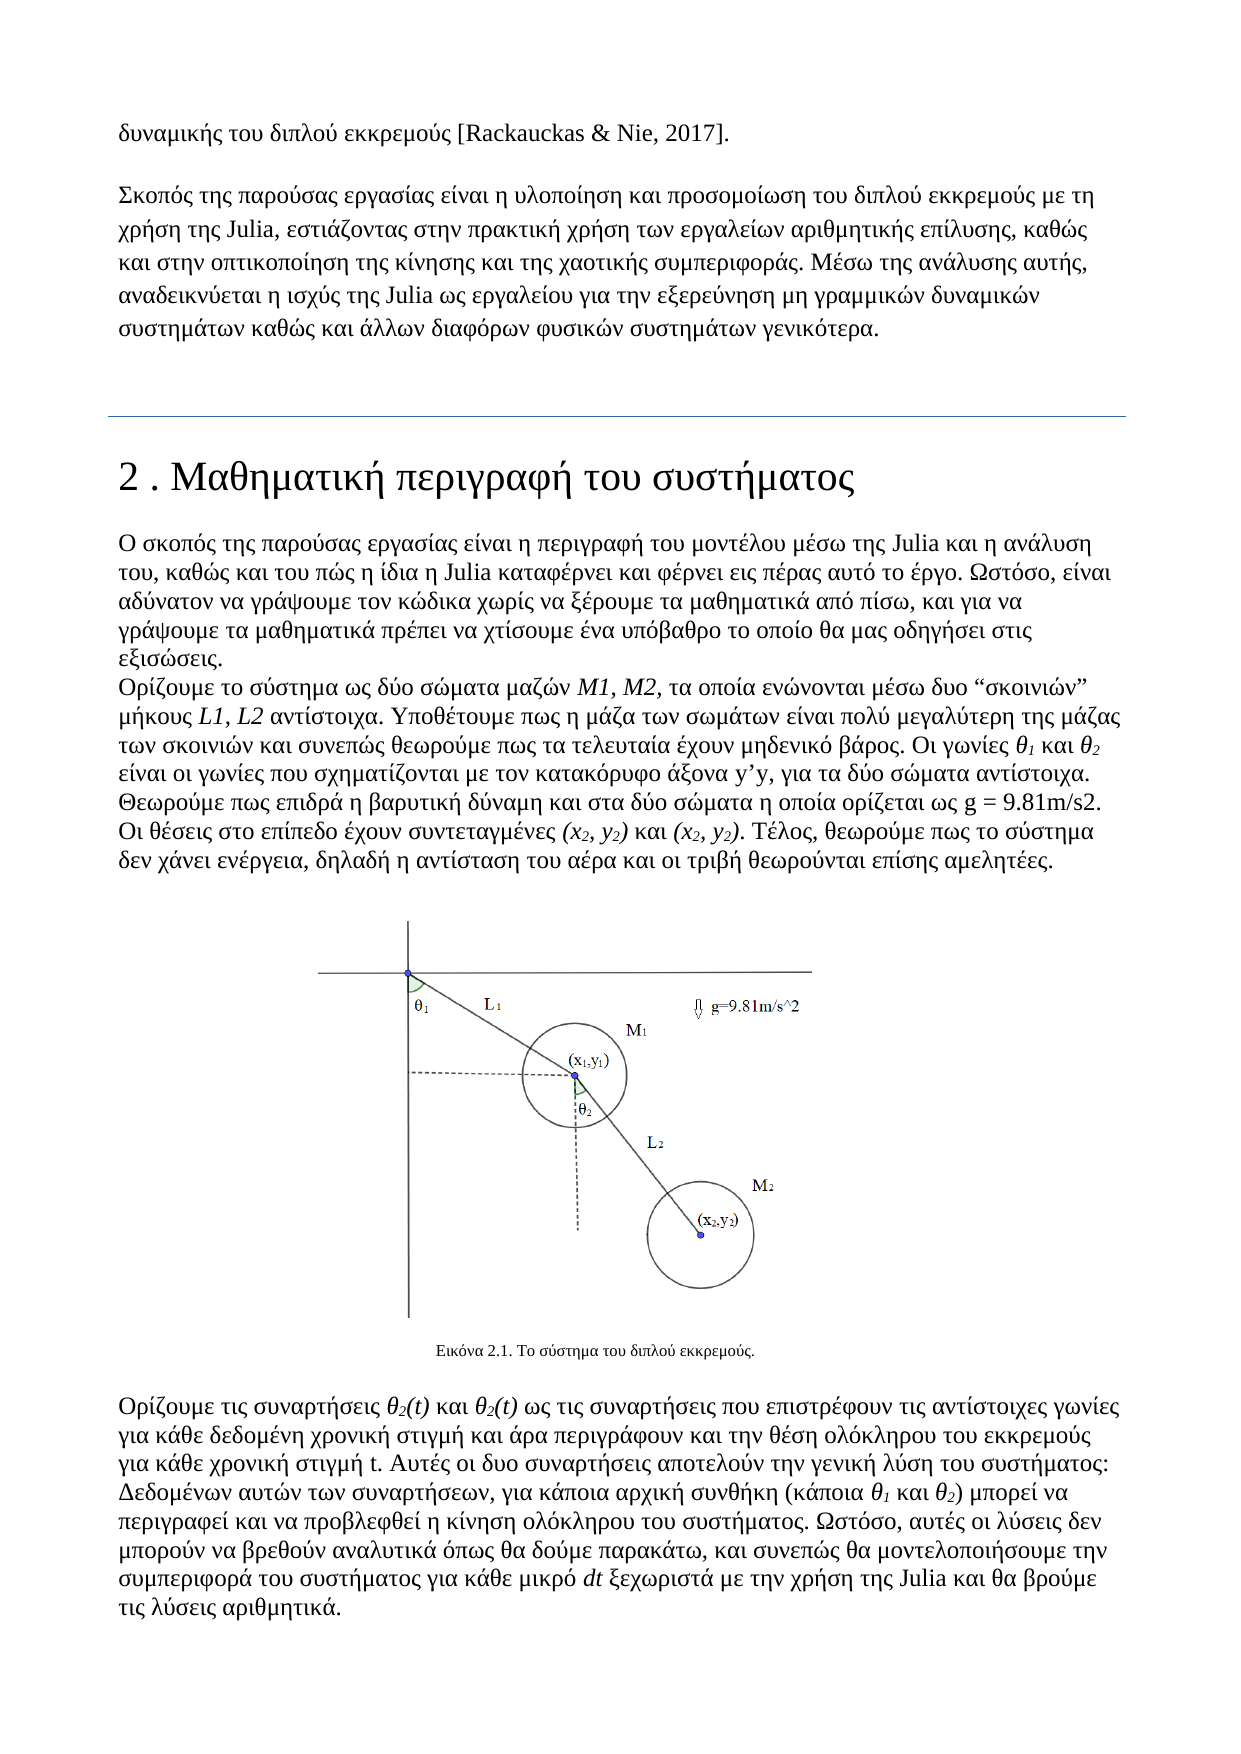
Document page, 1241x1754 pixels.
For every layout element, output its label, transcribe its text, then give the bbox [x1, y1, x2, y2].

text δυναμικής του διπλού εκκρεμούς [Rackauckas & Nie, 2017]. [118, 118, 1122, 147]
text Ορίζουμε τις συναρτήσεις θ2(t) και θ2(t) ως τις συναρτήσεις που επιστρέφουν τις αντίστοιχες γωνίες για κάθε δεδομένη χρονική στιγμή και άρα περιγράφουν και την θέση ολόκληρου του εκκρεμούς για κάθε χρονική στιγμή t. Αυτές οι δυο συναρτήσεις αποτελούν την γενική λύση του συστήματος: Δεδομένων αυτών των συναρτήσεων, για κάποια αρχική συνθήκη (κάποια θ1 και θ2) μπορεί να περιγραφεί και να προβλεφθεί η κίνηση ολόκληρου του συστήματος. Ωστόσο, αυτές οι λύσεις δεν μπορούν να βρεθούν αναλυτικά όπως θα δούμε παρακάτω, και συνεπώς θα μοντελοποιήσουμε την συμπεριφορά του συστήματος για κάθε μικρό dt ξεχωριστά με την χρήση της Julia και θα βρούμε τις λύσεις αριθμητικά. [118, 1391, 1122, 1621]
text 2 . Μαθηματική περιγραφή του συστήματος [118, 452, 1122, 500]
text Οι θέσεις στο επίπεδο έχουν συντεταγμένες (x2, y2) και (x2, y2). Τέλος, θεωρούμε πως το σύστημα δεν χάνει ενέργεια, δηλαδή η αντίσταση του αέρα και οι τριβή θεωρούνται επίσης αμελητέες. [118, 816, 1122, 873]
text Ορίζουμε το σύστημα ως δύο σώματα μαζών Μ1, Μ2, τα οποία ενώνονται μέσω δυο “σκοινιών” μήκους L1, L2 αντίστοιχα. Υποθέτουμε πως η μάζα των σωμάτων είναι πολύ μεγαλύτερη της μάζας των σκοινιών και συνεπώς θεωρούμε πως τα τελευταία έχουν μηδενικό βάρος. Οι γωνίες θ1 και θ2 είναι οι γωνίες που σχηματίζονται με τον κατακόρυφο άξονα y’y, για τα δύο σώματα αντίστοιχα. Θεωρούμε πως επιδρά η βαρυτική δύναμη και στα δύο σώματα η οποία ορίζεται ως g = 9.81m/s2. [118, 672, 1122, 816]
text Σκοπός της παρούσας εργασίας είναι η υλοποίηση και προσομοίωση του διπλού εκκρεμούς με τη χρήση της Julia, εστιάζοντας στην πρακτική χρήση των εργαλείων αριθμητικής επίλυσης, καθώς και στην οπτικοποίηση της κίνησης και της χαοτικής συμπεριφοράς. Μέσω της ανάλυσης αυτής, αναδεικνύεται η ισχύς της Julia ως εργαλείου για την εξερεύνηση μη γραμμικών δυναμικών συστημάτων καθώς και άλλων διαφόρων φυσικών συστημάτων γενικότερα. [118, 181, 1122, 341]
text Ο σκοπός της παρούσας εργασίας είναι η περιγραφή του μοντέλου μέσω της Julia και η ανάλυση του, καθώς και του πώς η ίδια η Julia καταφέρνει και φέρνει εις πέρας αυτό το έργο. Ωστόσο, είναι αδύνατον να γράψουμε τον κώδικα χωρίς να ξέρουμε τα μαθηματικά από πίσω, και για να γράψουμε τα μαθηματικά πρέπει να χτίσουμε ένα υπόβαθρο το οποίο θα μας οδηγήσει στις εξισώσεις. [118, 528, 1122, 672]
picture [317, 921, 812, 1321]
text Εικόνα 2.1. Το σύστημα του διπλού εκκρεμούς. [118, 1333, 1122, 1362]
